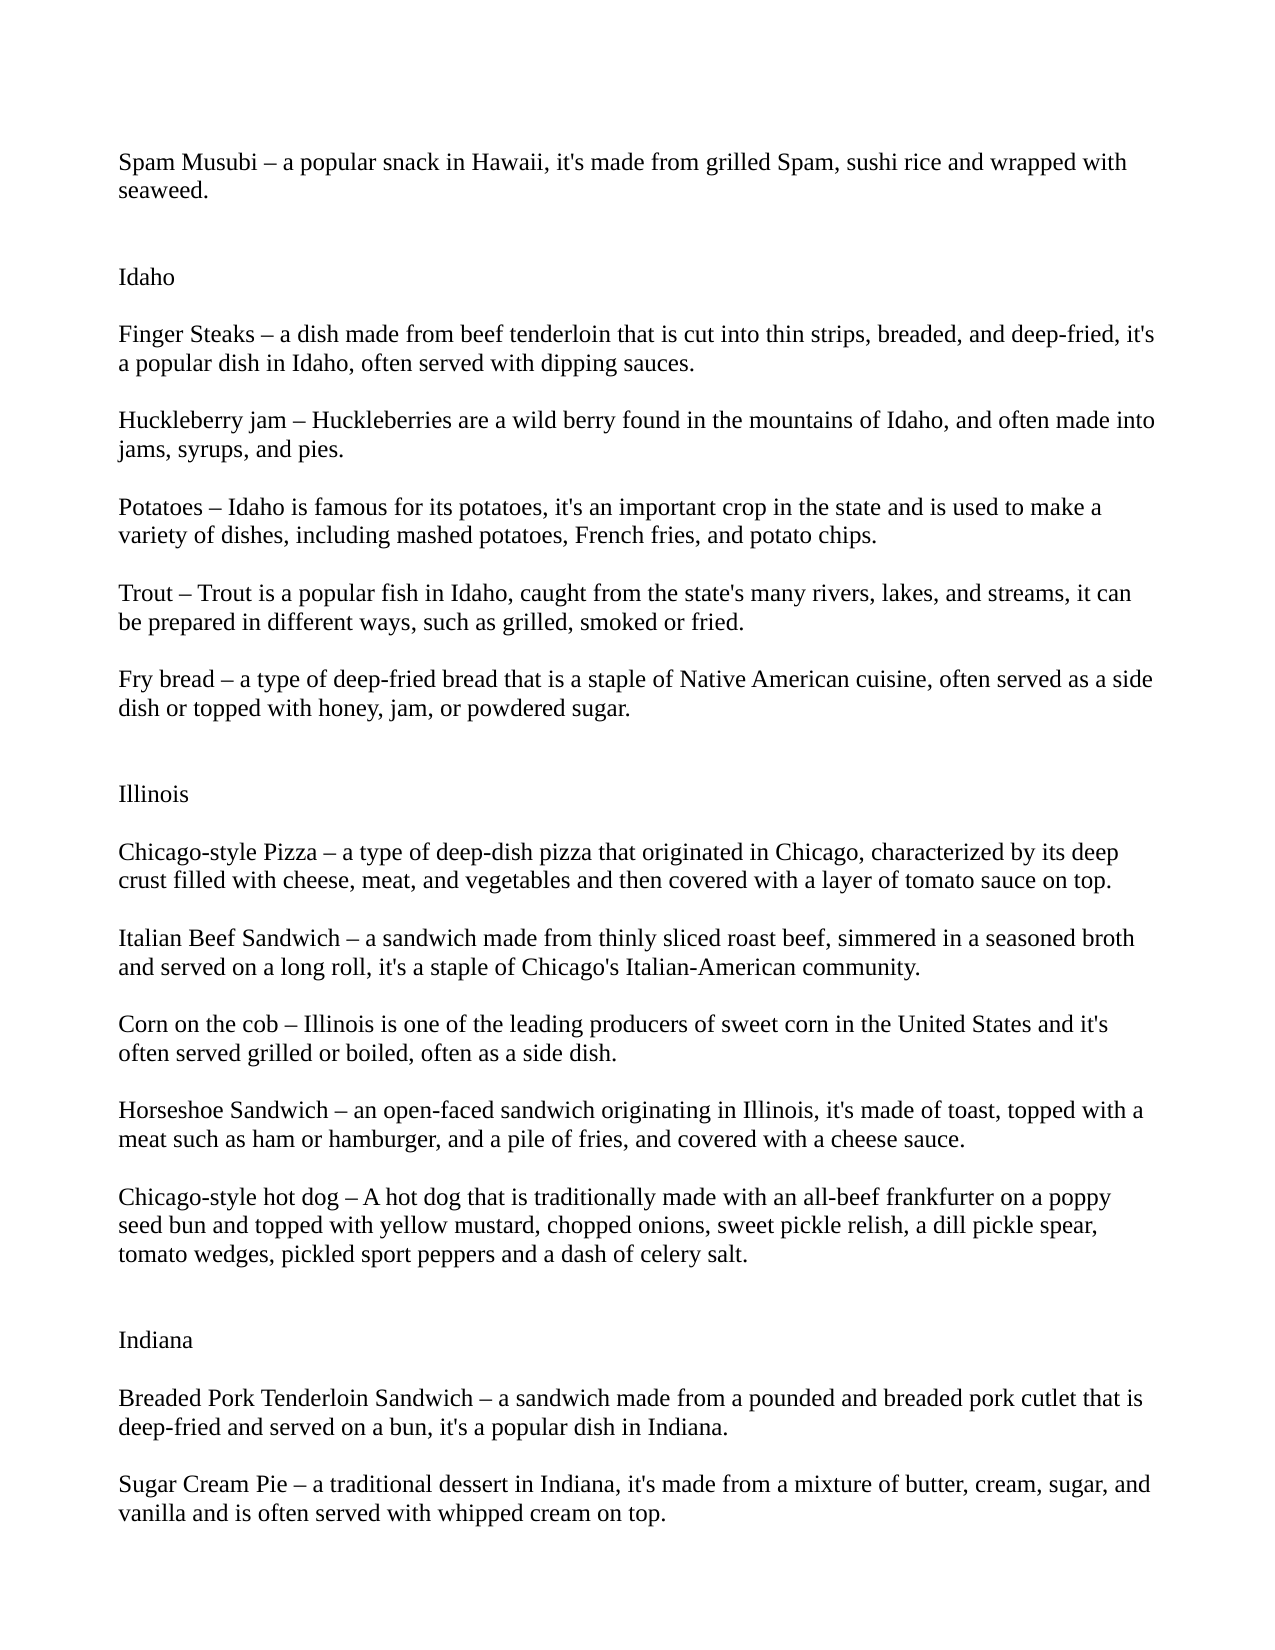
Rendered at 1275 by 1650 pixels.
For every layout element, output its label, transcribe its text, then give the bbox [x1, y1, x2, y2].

text Corn on the cob – Illinois is one of the leading producers of sweet corn in the United States and it's often served grilled or boiled, often as a side dish. [118, 1009, 1157, 1067]
text Horseshoe Sandwich – an open-faced sandwich originating in Illinois, it's made of toast, topped with a meat such as ham or hamburger, and a pile of fries, and covered with a cheese sauce. [118, 1096, 1157, 1153]
text Italian Beef Sandwich – a sandwich made from thinly sliced roast beef, simmered in a seasoned broth and served on a long roll, it's a staple of Chicago's Italian-American community. [118, 923, 1157, 981]
text Sugar Cream Pie – a traditional dessert in Indiana, it's made from a mixture of butter, cream, sugar, and vanilla and is often served with whipped cream on top. [118, 1469, 1157, 1527]
text Indiana [118, 1326, 1157, 1354]
text Finger Steaks – a dish made from beef tenderloin that is cut into thin strips, breaded, and deep-fried, it's a popular dish in Idaho, often served with dipping sauces. [118, 319, 1157, 377]
text Trout – Trout is a popular fish in Idaho, caught from the state's many rivers, lakes, and streams, it can be prepared in different ways, such as grilled, smoked or fried. [118, 578, 1157, 636]
text Chicago-style hot dog – A hot dog that is traditionally made with an all-beef frankfurter on a poppy seed bun and topped with yellow mustard, chopped onions, sweet pickle relish, a dill pickle spear, tomato wedges, pickled sport peppers and a dash of celery salt. [118, 1182, 1157, 1268]
text Illinois [118, 779, 1157, 808]
text Chicago-style Pizza – a type of deep-dish pizza that originated in Chicago, characterized by its deep crust filled with cheese, meat, and vegetables and then covered with a layer of tomato sauce on top. [118, 837, 1157, 894]
text Fry bread – a type of deep-fried bread that is a staple of Native American cuisine, often served as a side dish or topped with honey, jam, or powdered sugar. [118, 664, 1157, 722]
text Potatoes – Idaho is famous for its potatoes, it's an important crop in the state and is used to make a variety of dishes, including mashed potatoes, French fries, and potato chips. [118, 492, 1157, 549]
text Breaded Pork Tenderloin Sandwich – a sandwich made from a pounded and breaded pork cutlet that is deep-fried and served on a bun, it's a popular dish in Indiana. [118, 1383, 1157, 1441]
text Spam Musubi – a popular snack in Hawaii, it's made from grilled Spam, sushi rice and wrapped with seaweed. [118, 147, 1157, 204]
text Huckleberry jam – Huckleberries are a wild berry found in the mountains of Idaho, and often made into jams, syrups, and pies. [118, 406, 1157, 463]
text Idaho [118, 262, 1157, 291]
